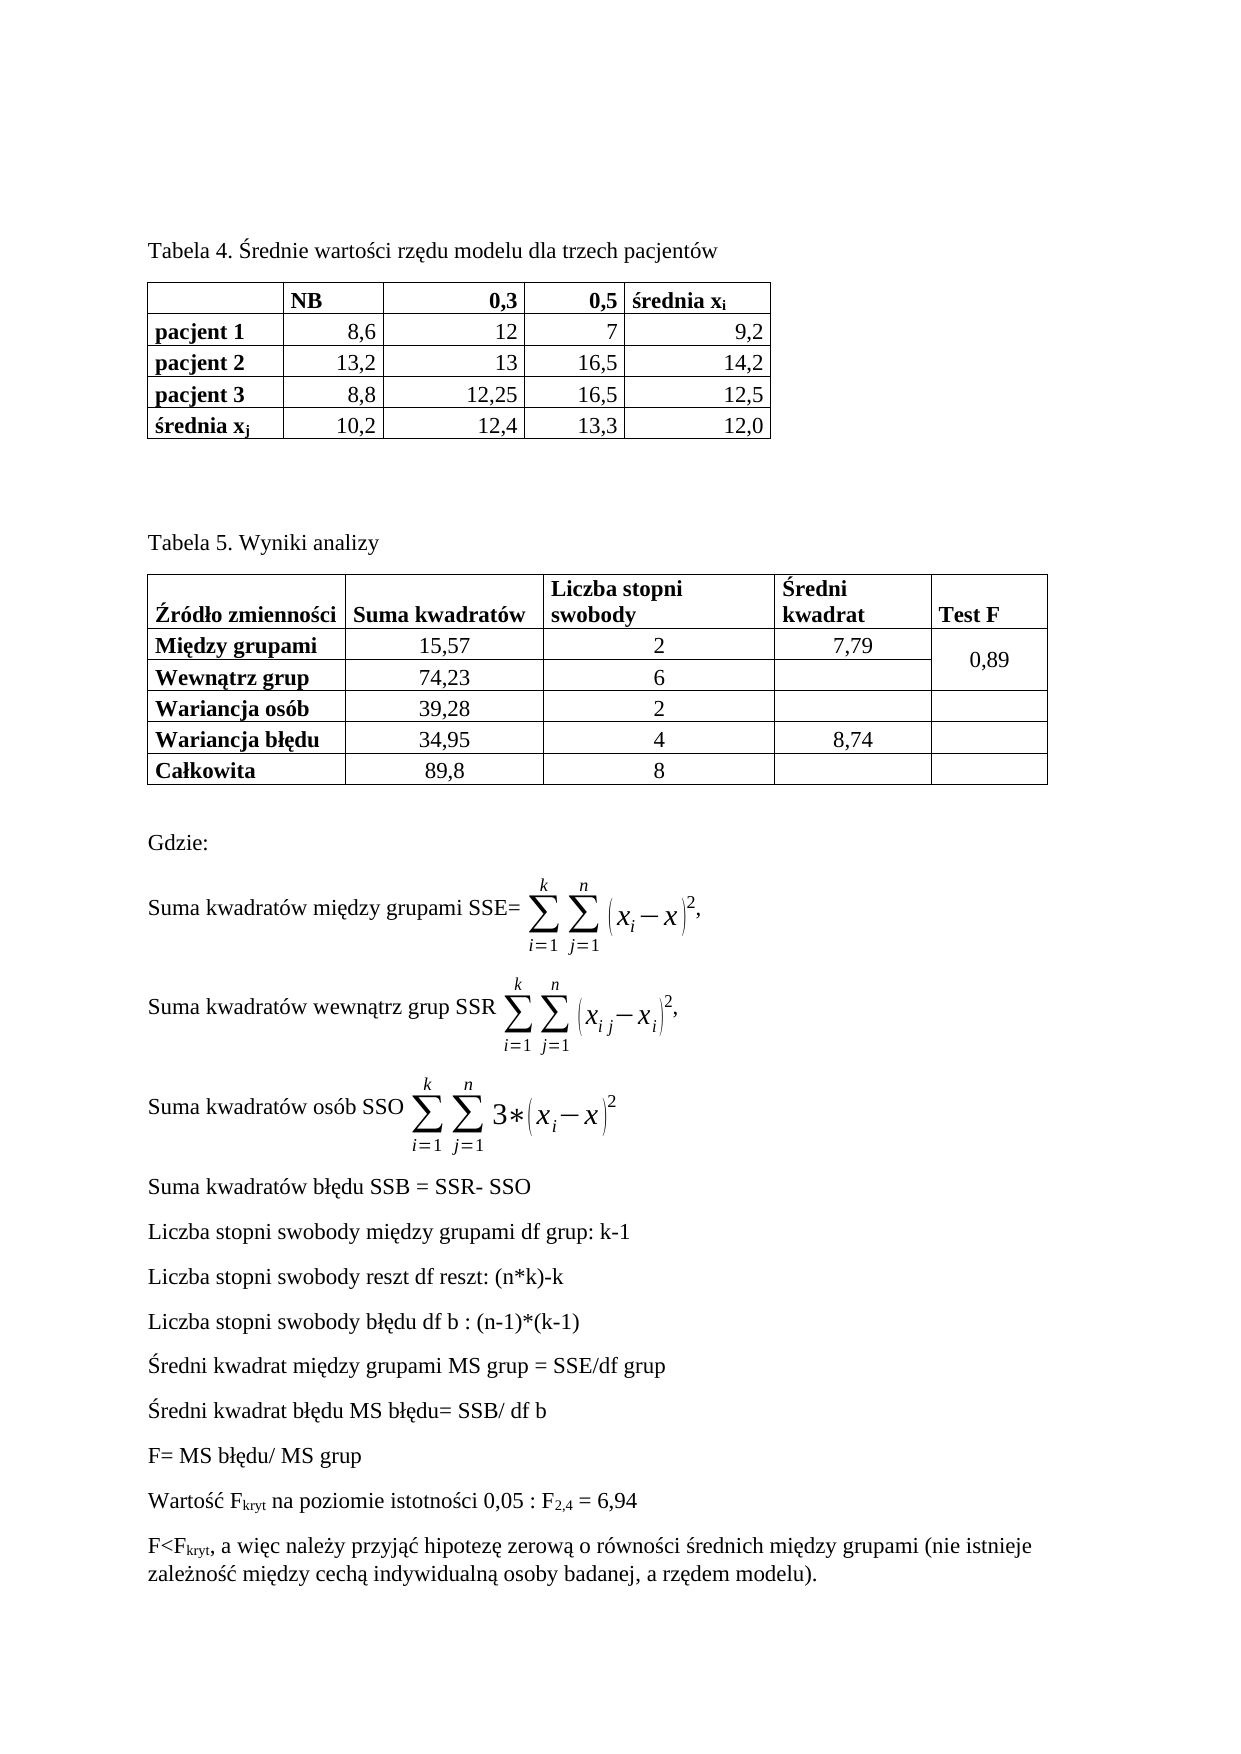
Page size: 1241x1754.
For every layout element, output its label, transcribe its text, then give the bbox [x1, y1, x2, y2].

table_cell 9,2 [625, 314, 770, 344]
table_cell 12,0 [625, 408, 770, 438]
table_cell 16,5 [525, 377, 624, 407]
text Suma kwadratów wewnątrz grup SSR , [148, 974, 1093, 1055]
table_header 0,5 [525, 283, 624, 313]
table_header średnia xi [625, 283, 770, 313]
table_cell [775, 691, 931, 721]
table_cell pacjent 1 [148, 314, 283, 344]
table_cell 39,28 [346, 691, 543, 721]
text Średni kwadrat błędu MS błędu= SSB/ df b [148, 1397, 1093, 1424]
text Suma kwadratów między grupami SSE= , [148, 874, 1093, 956]
table_cell [932, 722, 1047, 752]
table_header 0,3 [384, 283, 524, 313]
table_cell Wariancja błędu [148, 722, 345, 752]
text Średni kwadrat między grupami MS grup = SSE/df grup [148, 1352, 1093, 1379]
table_cell 13 [384, 346, 524, 376]
table_header Liczba stopni swobody [544, 575, 774, 627]
text Wartość Fkryt na poziomie istotności 0,05 : F2,4 = 6,94 [148, 1487, 1093, 1513]
table_cell średnia xj [148, 408, 283, 438]
text F<Fkryt, a więc należy przyjąć hipotezę zerową o równości średnich między grupami (nie istnieje zależność między cechą indywidualną osoby badanej, a rzędem modelu). [148, 1532, 1093, 1586]
table_cell 13,3 [525, 408, 624, 438]
table_cell 0,89 [932, 629, 1047, 690]
table_cell 14,2 [625, 346, 770, 376]
table_cell 7 [525, 314, 624, 344]
text Tabela 4. Średnie wartości rzędu modelu dla trzech pacjentów [148, 237, 1093, 263]
table_cell 7,79 [775, 629, 931, 659]
table_cell 4 [544, 722, 774, 752]
table_header [148, 283, 283, 313]
table_header Źródło zmienności [148, 575, 345, 627]
text F= MS błędu/ MS grup [148, 1442, 1093, 1468]
table_cell 16,5 [525, 346, 624, 376]
table_cell 6 [544, 660, 774, 690]
table_cell Całkowita [148, 754, 345, 784]
table_cell 2 [544, 629, 774, 659]
table_cell 15,57 [346, 629, 543, 659]
text Suma kwadratów osób SSO [148, 1074, 1093, 1155]
table_cell 13,2 [284, 346, 383, 376]
table_cell 2 [544, 691, 774, 721]
table_header Średni kwadrat [775, 575, 931, 627]
text Liczba stopni swobody błędu df b : (n-1)*(k-1) [148, 1308, 1093, 1334]
table_cell 12,5 [625, 377, 770, 407]
table_cell Między grupami [148, 629, 345, 659]
text Liczba stopni swobody między grupami df grup: k-1 [148, 1218, 1093, 1244]
table_cell 74,23 [346, 660, 543, 690]
table_header Suma kwadratów [346, 575, 543, 627]
table_cell 8,6 [284, 314, 383, 344]
table_cell Wariancja osób [148, 691, 345, 721]
table_cell 8 [544, 754, 774, 784]
table_cell Wewnątrz grup [148, 660, 345, 690]
table_cell pacjent 3 [148, 377, 283, 407]
table_cell [932, 754, 1047, 784]
table_cell pacjent 2 [148, 346, 283, 376]
text Gdzie: [148, 829, 1093, 856]
table_cell 8,8 [284, 377, 383, 407]
table_cell 34,95 [346, 722, 543, 752]
table_cell 12,4 [384, 408, 524, 438]
table_cell 12 [384, 314, 524, 344]
table_cell [775, 660, 931, 690]
table_cell 12,25 [384, 377, 524, 407]
table_cell [932, 691, 1047, 721]
table_header Test F [932, 575, 1047, 627]
table_cell 89,8 [346, 754, 543, 784]
text Tabela 5. Wyniki analizy [148, 529, 1093, 555]
table_cell 10,2 [284, 408, 383, 438]
table_cell 8,74 [775, 722, 931, 752]
text Liczba stopni swobody reszt df reszt: (n*k)-k [148, 1263, 1093, 1289]
table_header NB [284, 283, 383, 313]
table_cell [775, 754, 931, 784]
text Suma kwadratów błędu SSB = SSR- SSO [148, 1173, 1093, 1200]
